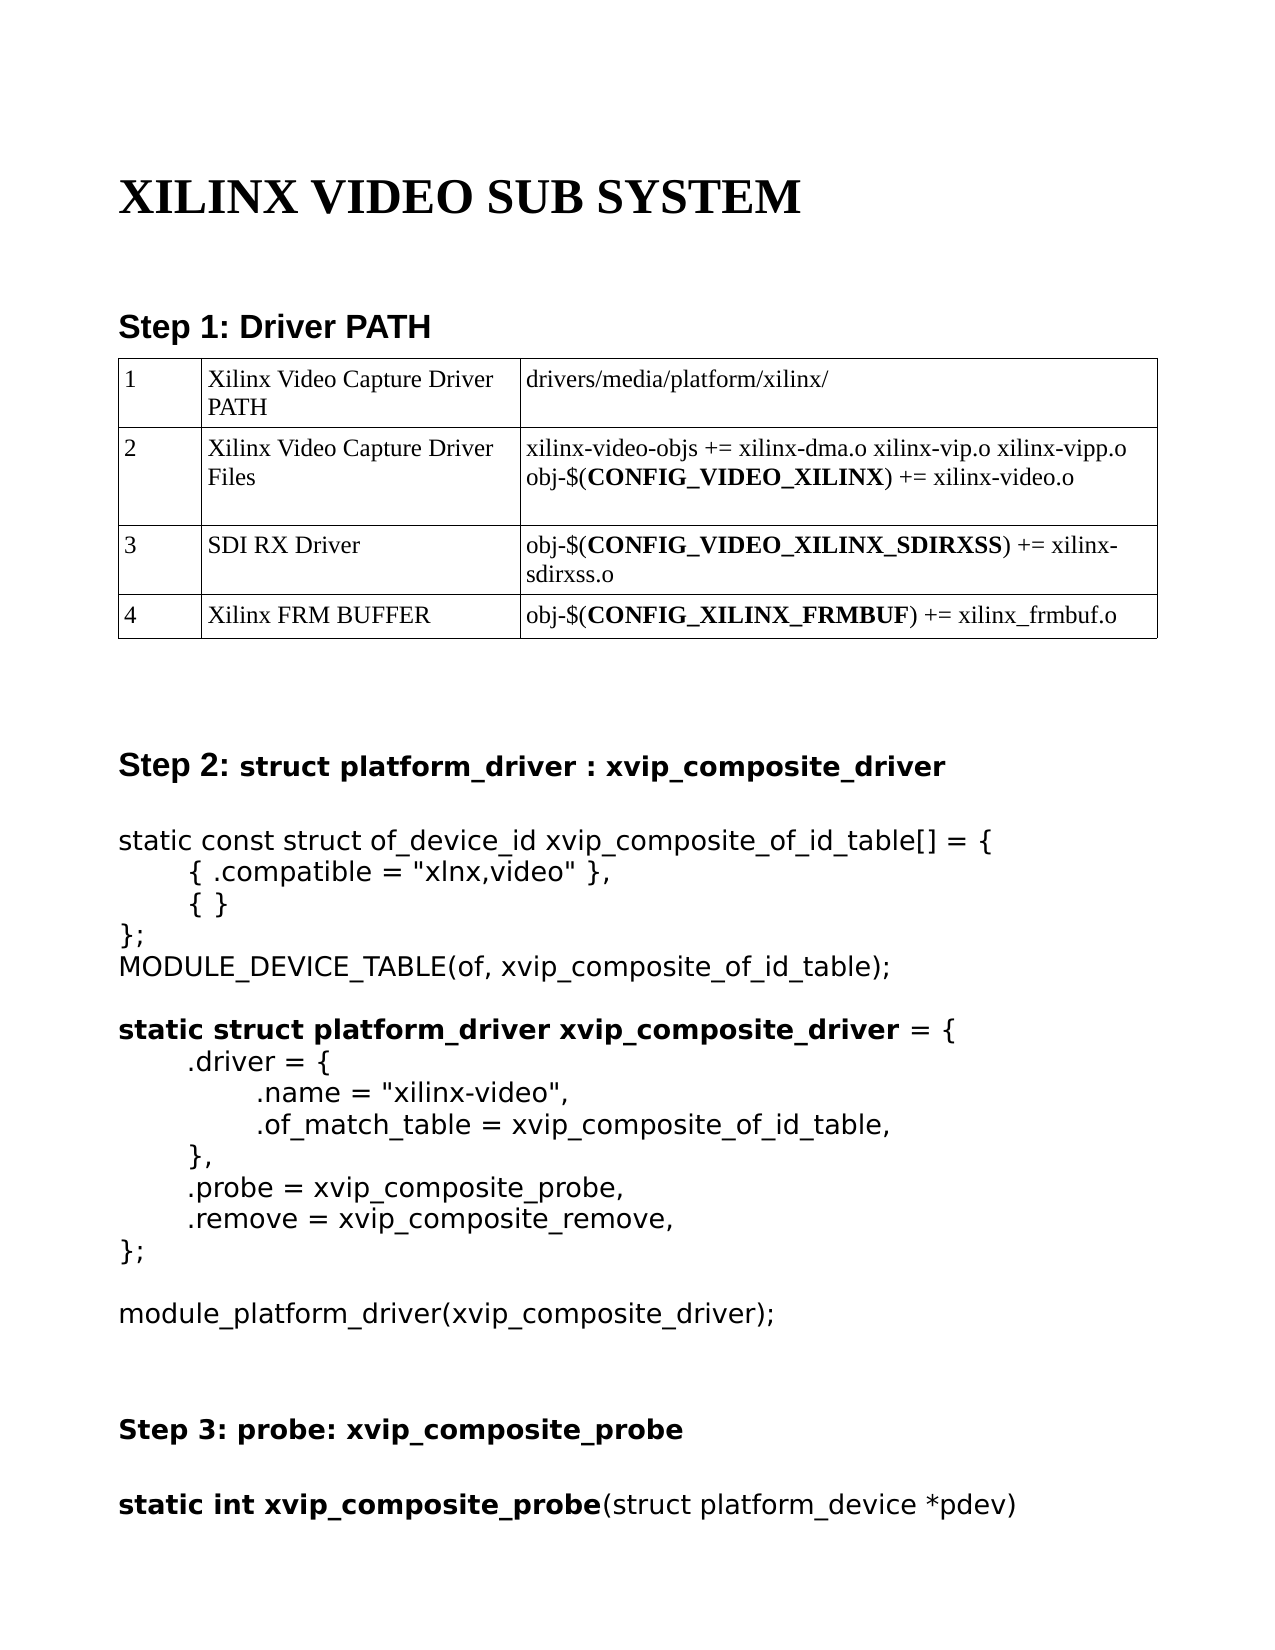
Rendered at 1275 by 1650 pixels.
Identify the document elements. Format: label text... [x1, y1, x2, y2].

table_cell obj-$(CONFIG_XILINX_FRMBUF) += xilinx_frmbuf.o [521, 595, 1157, 638]
table_cell 4 [119, 595, 201, 638]
table_header drivers/media/platform/xilinx/ [521, 359, 1157, 427]
text }; [118, 920, 1157, 951]
table_cell Xilinx FRM BUFFER [202, 595, 520, 638]
text }; [118, 1235, 1157, 1267]
text { } [118, 888, 1157, 920]
text static const struct of_device_id xvip_composite_of_id_table[] = { [118, 825, 1157, 857]
text .probe = xvip_composite_probe, [118, 1172, 1157, 1204]
text .of_match_table = xvip_composite_of_id_table, [118, 1109, 1157, 1141]
subtitle Step 1: Driver PATH [118, 307, 1157, 345]
text .driver = { [118, 1046, 1157, 1077]
text { .compatible = "xlnx,video" }, [118, 857, 1157, 888]
table_header Xilinx Video Capture Driver Files [202, 428, 520, 525]
text .remove = xvip_composite_remove, [118, 1204, 1157, 1235]
table_header xilinx-video-objs += xilinx-dma.o xilinx-vip.o xilinx-vipp.o obj-$(CONFIG_VIDEO_XILINX) += xilinx-video.o [521, 428, 1157, 525]
table_cell 3 [119, 526, 201, 594]
text static int xvip_composite_probe(struct platform_device *pdev) [118, 1489, 1157, 1521]
table_header 1 [119, 359, 201, 427]
table_cell SDI RX Driver [202, 526, 520, 594]
text module_platform_driver(xvip_composite_driver); [118, 1298, 1157, 1330]
text .name = "xilinx-video", [118, 1077, 1157, 1109]
subtitle Step 2: struct platform_driver : xvip_composite_driver [118, 745, 1157, 784]
text MODULE_DEVICE_TABLE(of, xvip_composite_of_id_table); [118, 951, 1157, 983]
subtitle Step 3: probe: xvip_composite_probe [118, 1414, 1157, 1446]
table_cell obj-$(CONFIG_VIDEO_XILINX_SDIRXSS) += xilinx-sdirxss.o [521, 526, 1157, 594]
text }, [118, 1141, 1157, 1172]
text static struct platform_driver xvip_composite_driver = { [118, 1014, 1157, 1046]
table_header 2 [119, 428, 201, 525]
table_header Xilinx Video Capture Driver PATH [202, 359, 520, 427]
subtitle XILINX VIDEO SUB SYSTEM [118, 167, 1157, 224]
